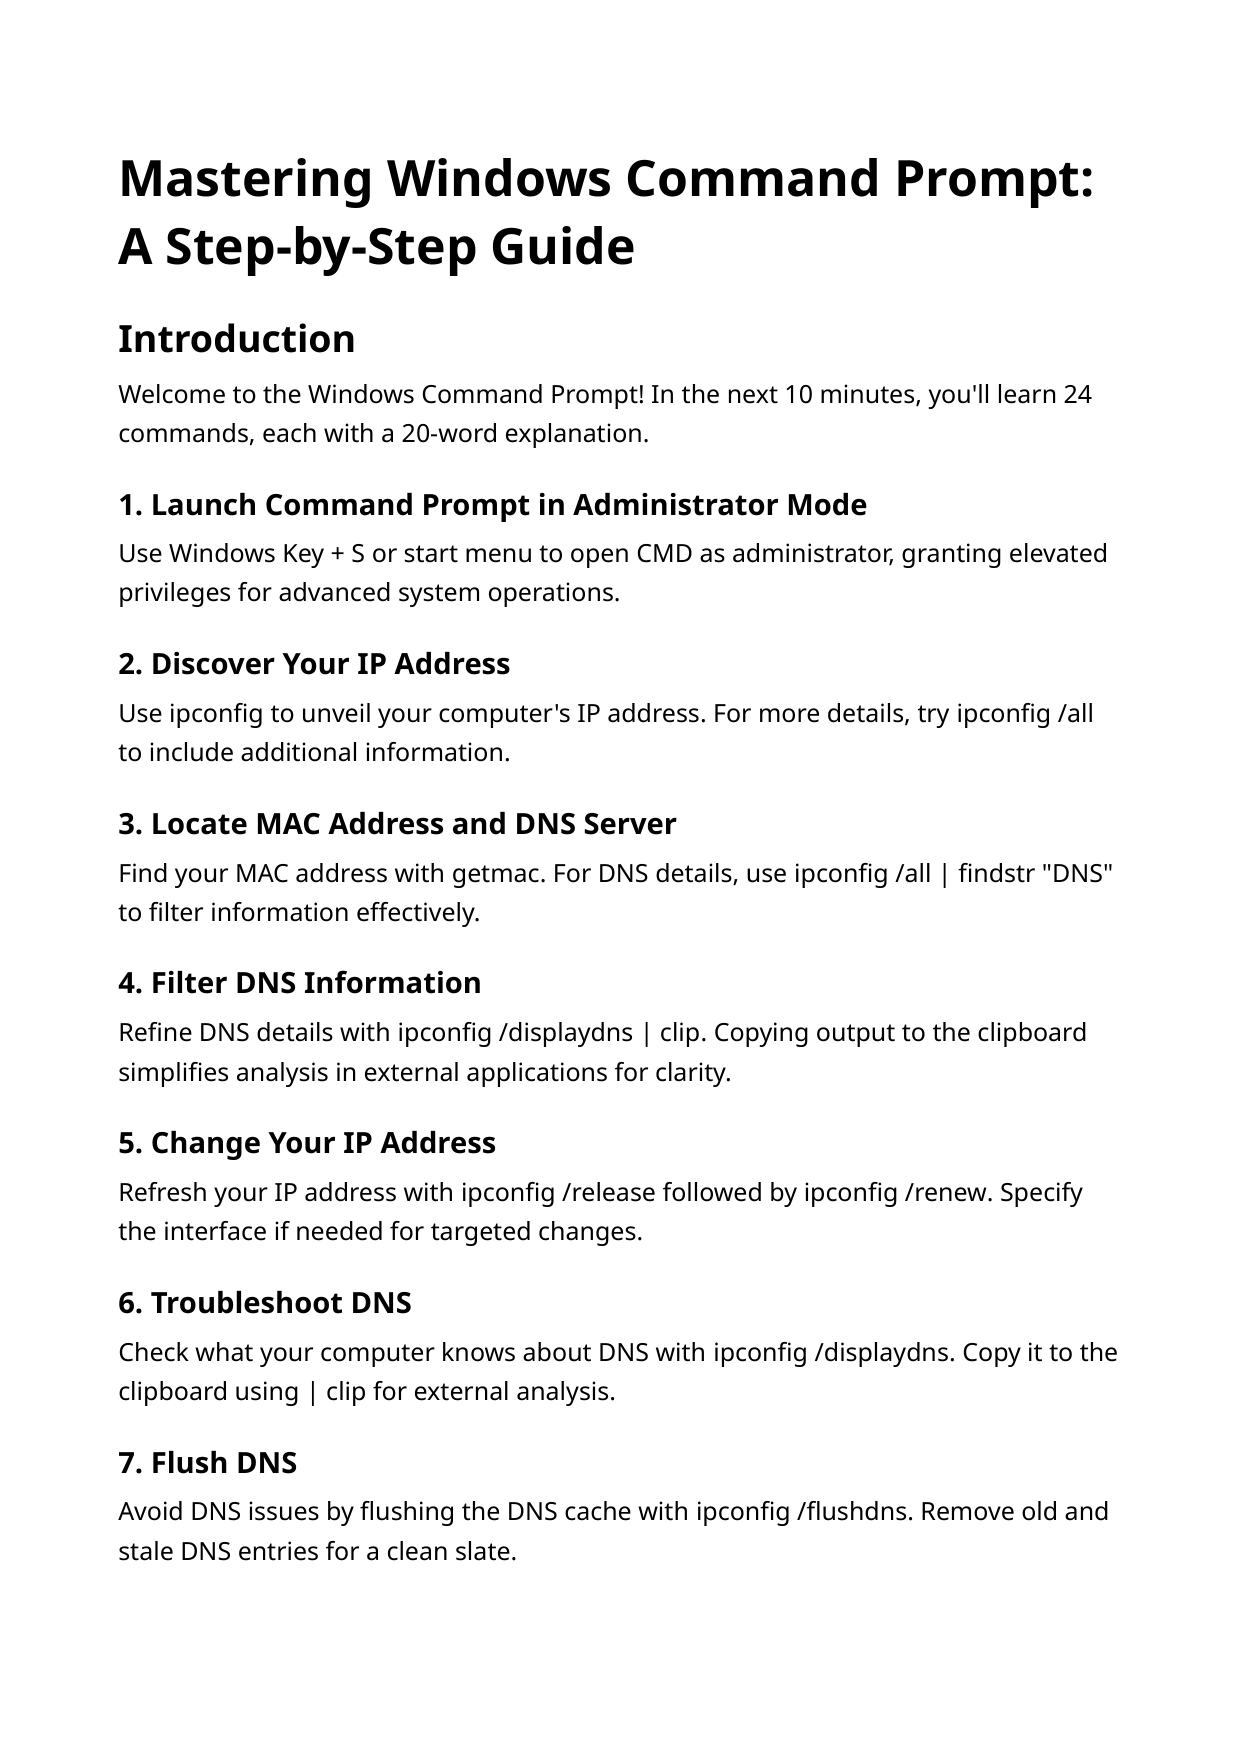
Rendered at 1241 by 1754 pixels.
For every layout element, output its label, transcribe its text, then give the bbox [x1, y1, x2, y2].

text Use ipconfig to unveil your computer's IP address. For more details, try ipconfig /all to include additional information. [118, 696, 1122, 769]
subtitle 7. Flush DNS [118, 1442, 1122, 1482]
text Refine DNS details with ipconfig /displaydns | clip. Copying output to the clipboard simplifies analysis in external applications for clarity. [118, 1015, 1122, 1088]
subtitle 4. Filter DNS Information [118, 963, 1122, 1002]
subtitle 2. Discover Your IP Address [118, 643, 1122, 683]
subtitle Mastering Windows Command Prompt: A Step-by-Step Guide [118, 143, 1122, 279]
text Check what your computer knows about DNS with ipconfig /displaydns. Copy it to the clipboard using | clip for external analysis. [118, 1334, 1122, 1408]
text Avoid DNS issues by flushing the DNS cache with ipconfig /flushdns. Remove old and stale DNS entries for a clean slate. [118, 1494, 1122, 1567]
text Use Windows Key + S or start menu to open CMD as administrator, granting elevated privileges for advanced system operations. [118, 536, 1122, 609]
subtitle 6. Troubleshoot DNS [118, 1282, 1122, 1322]
text Find your MAC address with getmac. For DNS details, use ipconfig /all | findstr "DNS" to filter information effectively. [118, 855, 1122, 928]
subtitle Introduction [118, 313, 1122, 364]
text Refresh your IP address with ipconfig /release followed by ipconfig /renew. Specify the interface if needed for targeted changes. [118, 1175, 1122, 1248]
text Welcome to the Windows Command Prompt! In the next 10 minutes, you'll learn 24 commands, each with a 20-word explanation. [118, 376, 1122, 449]
subtitle 3. Locate MAC Address and DNS Server [118, 803, 1122, 843]
subtitle 5. Change Your IP Address [118, 1122, 1122, 1162]
subtitle 1. Launch Command Prompt in Administrator Mode [118, 484, 1122, 523]
